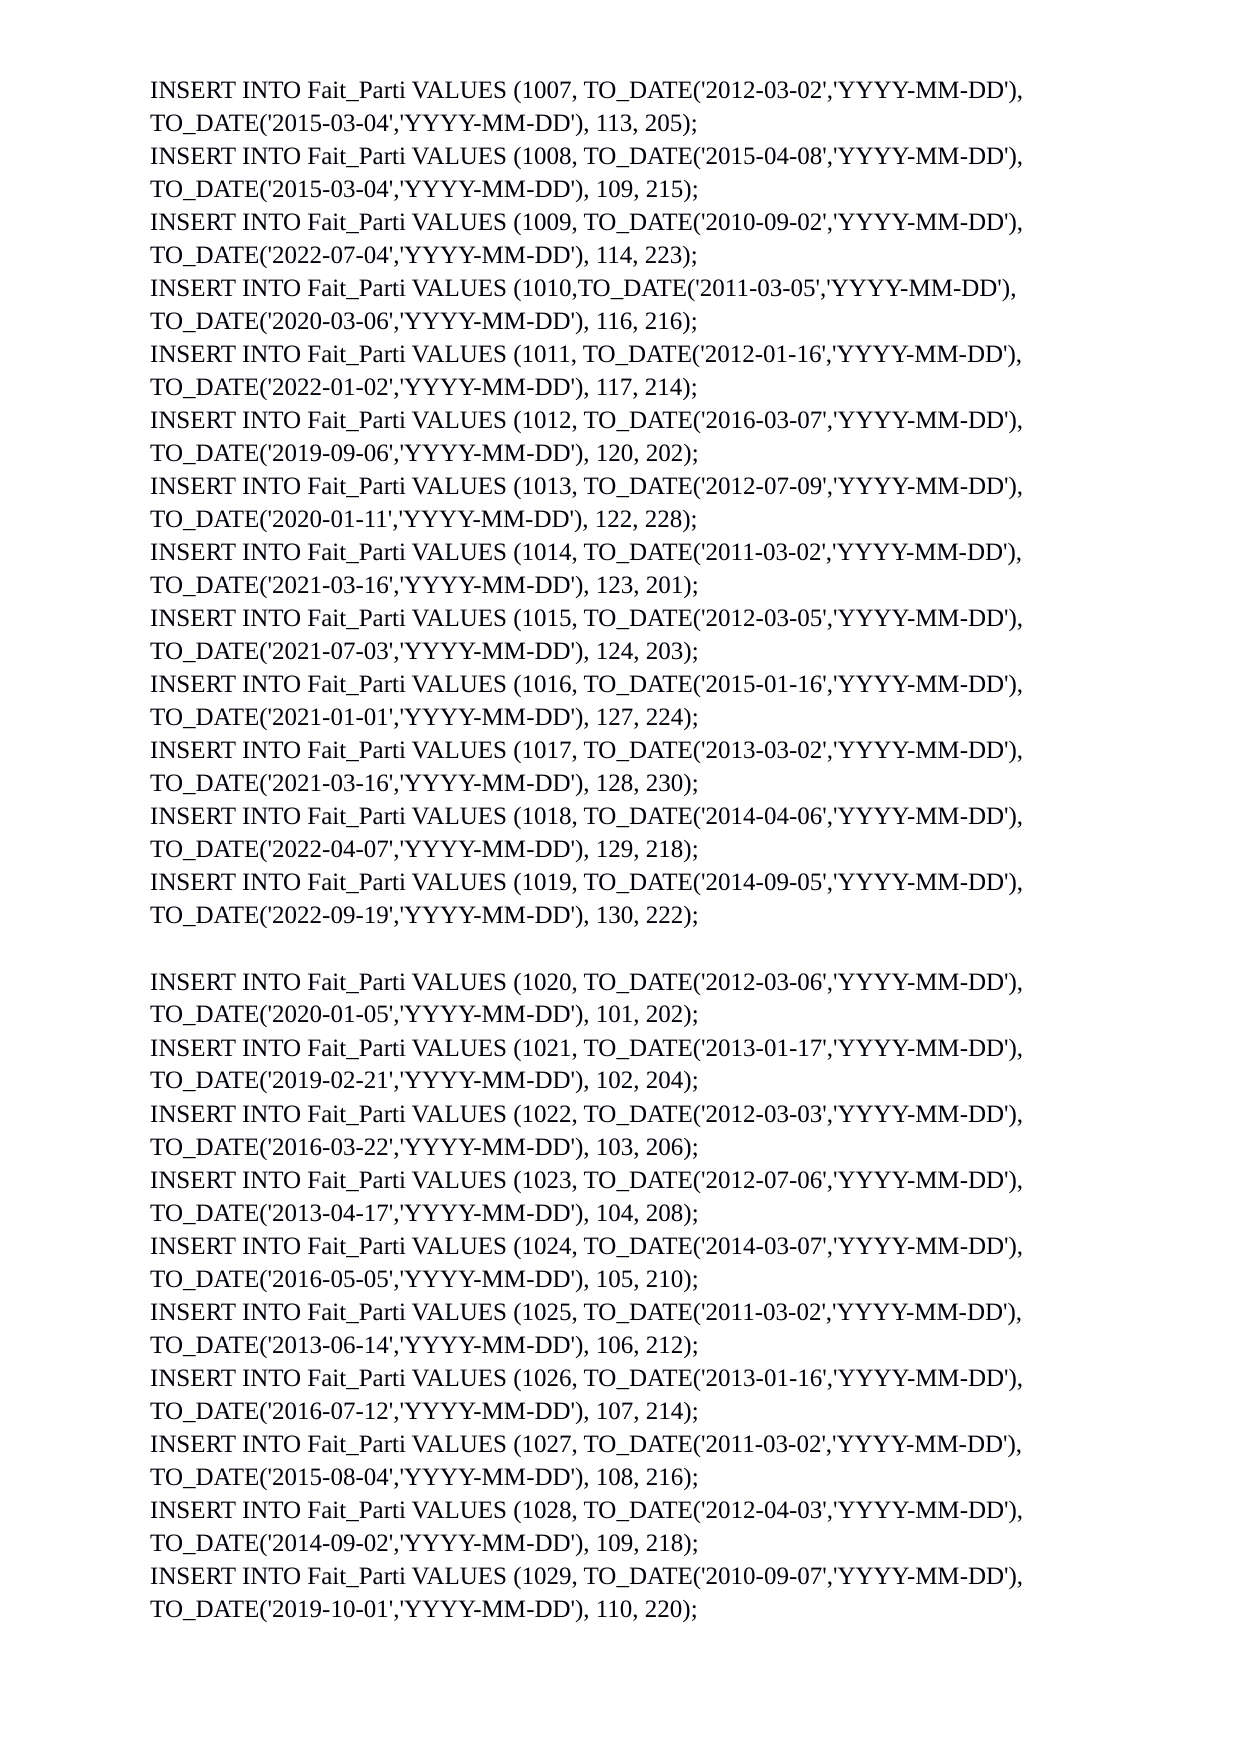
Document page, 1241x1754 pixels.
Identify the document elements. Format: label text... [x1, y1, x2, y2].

text INSERT INTO Fait_Parti VALUES (1014, TO_DATE('2011-03-02','YYYY-MM-DD'), TO_DATE('2021-03-16','YYYY-MM-DD'), 123, 201); [150, 537, 1090, 599]
text INSERT INTO Fait_Parti VALUES (1023, TO_DATE('2012-07-06','YYYY-MM-DD'), TO_DATE('2013-04-17','YYYY-MM-DD'), 104, 208); [150, 1165, 1090, 1226]
text INSERT INTO Fait_Parti VALUES (1019, TO_DATE('2014-09-05','YYYY-MM-DD'), TO_DATE('2022-09-19','YYYY-MM-DD'), 130, 222); [150, 867, 1090, 929]
text INSERT INTO Fait_Parti VALUES (1018, TO_DATE('2014-04-06','YYYY-MM-DD'), TO_DATE('2022-04-07','YYYY-MM-DD'), 129, 218); [150, 801, 1090, 863]
text INSERT INTO Fait_Parti VALUES (1007, TO_DATE('2012-03-02','YYYY-MM-DD'), TO_DATE('2015-03-04','YYYY-MM-DD'), 113, 205); [150, 75, 1090, 137]
text INSERT INTO Fait_Parti VALUES (1008, TO_DATE('2015-04-08','YYYY-MM-DD'), TO_DATE('2015-03-04','YYYY-MM-DD'), 109, 215); [150, 141, 1090, 203]
text INSERT INTO Fait_Parti VALUES (1009, TO_DATE('2010-09-02','YYYY-MM-DD'), TO_DATE('2022-07-04','YYYY-MM-DD'), 114, 223); [150, 207, 1090, 269]
text INSERT INTO Fait_Parti VALUES (1020, TO_DATE('2012-03-06','YYYY-MM-DD'), TO_DATE('2020-01-05','YYYY-MM-DD'), 101, 202); [150, 967, 1090, 1028]
text INSERT INTO Fait_Parti VALUES (1029, TO_DATE('2010-09-07','YYYY-MM-DD'), TO_DATE('2019-10-01','YYYY-MM-DD'), 110, 220); [150, 1561, 1090, 1623]
text INSERT INTO Fait_Parti VALUES (1025, TO_DATE('2011-03-02','YYYY-MM-DD'), TO_DATE('2013-06-14','YYYY-MM-DD'), 106, 212); [150, 1297, 1090, 1358]
text INSERT INTO Fait_Parti VALUES (1011, TO_DATE('2012-01-16','YYYY-MM-DD'), TO_DATE('2022-01-02','YYYY-MM-DD'), 117, 214); [150, 339, 1090, 401]
text INSERT INTO Fait_Parti VALUES (1012, TO_DATE('2016-03-07','YYYY-MM-DD'), TO_DATE('2019-09-06','YYYY-MM-DD'), 120, 202); [150, 405, 1090, 467]
text INSERT INTO Fait_Parti VALUES (1017, TO_DATE('2013-03-02','YYYY-MM-DD'), TO_DATE('2021-03-16','YYYY-MM-DD'), 128, 230); [150, 735, 1090, 797]
text INSERT INTO Fait_Parti VALUES (1010,TO_DATE('2011-03-05','YYYY-MM-DD'), TO_DATE('2020-03-06','YYYY-MM-DD'), 116, 216); [150, 273, 1090, 335]
text INSERT INTO Fait_Parti VALUES (1022, TO_DATE('2012-03-03','YYYY-MM-DD'), TO_DATE('2016-03-22','YYYY-MM-DD'), 103, 206); [150, 1099, 1090, 1160]
text INSERT INTO Fait_Parti VALUES (1026, TO_DATE('2013-01-16','YYYY-MM-DD'), TO_DATE('2016-07-12','YYYY-MM-DD'), 107, 214); [150, 1363, 1090, 1424]
text INSERT INTO Fait_Parti VALUES (1027, TO_DATE('2011-03-02','YYYY-MM-DD'), TO_DATE('2015-08-04','YYYY-MM-DD'), 108, 216); [150, 1429, 1090, 1491]
text INSERT INTO Fait_Parti VALUES (1013, TO_DATE('2012-07-09','YYYY-MM-DD'), TO_DATE('2020-01-11','YYYY-MM-DD'), 122, 228); [150, 471, 1090, 533]
text INSERT INTO Fait_Parti VALUES (1016, TO_DATE('2015-01-16','YYYY-MM-DD'), TO_DATE('2021-01-01','YYYY-MM-DD'), 127, 224); [150, 669, 1090, 731]
text INSERT INTO Fait_Parti VALUES (1021, TO_DATE('2013-01-17','YYYY-MM-DD'), TO_DATE('2019-02-21','YYYY-MM-DD'), 102, 204); [150, 1033, 1090, 1094]
text INSERT INTO Fait_Parti VALUES (1024, TO_DATE('2014-03-07','YYYY-MM-DD'), TO_DATE('2016-05-05','YYYY-MM-DD'), 105, 210); [150, 1231, 1090, 1292]
text INSERT INTO Fait_Parti VALUES (1028, TO_DATE('2012-04-03','YYYY-MM-DD'), TO_DATE('2014-09-02','YYYY-MM-DD'), 109, 218); [150, 1495, 1090, 1557]
text INSERT INTO Fait_Parti VALUES (1015, TO_DATE('2012-03-05','YYYY-MM-DD'), TO_DATE('2021-07-03','YYYY-MM-DD'), 124, 203); [150, 603, 1090, 665]
